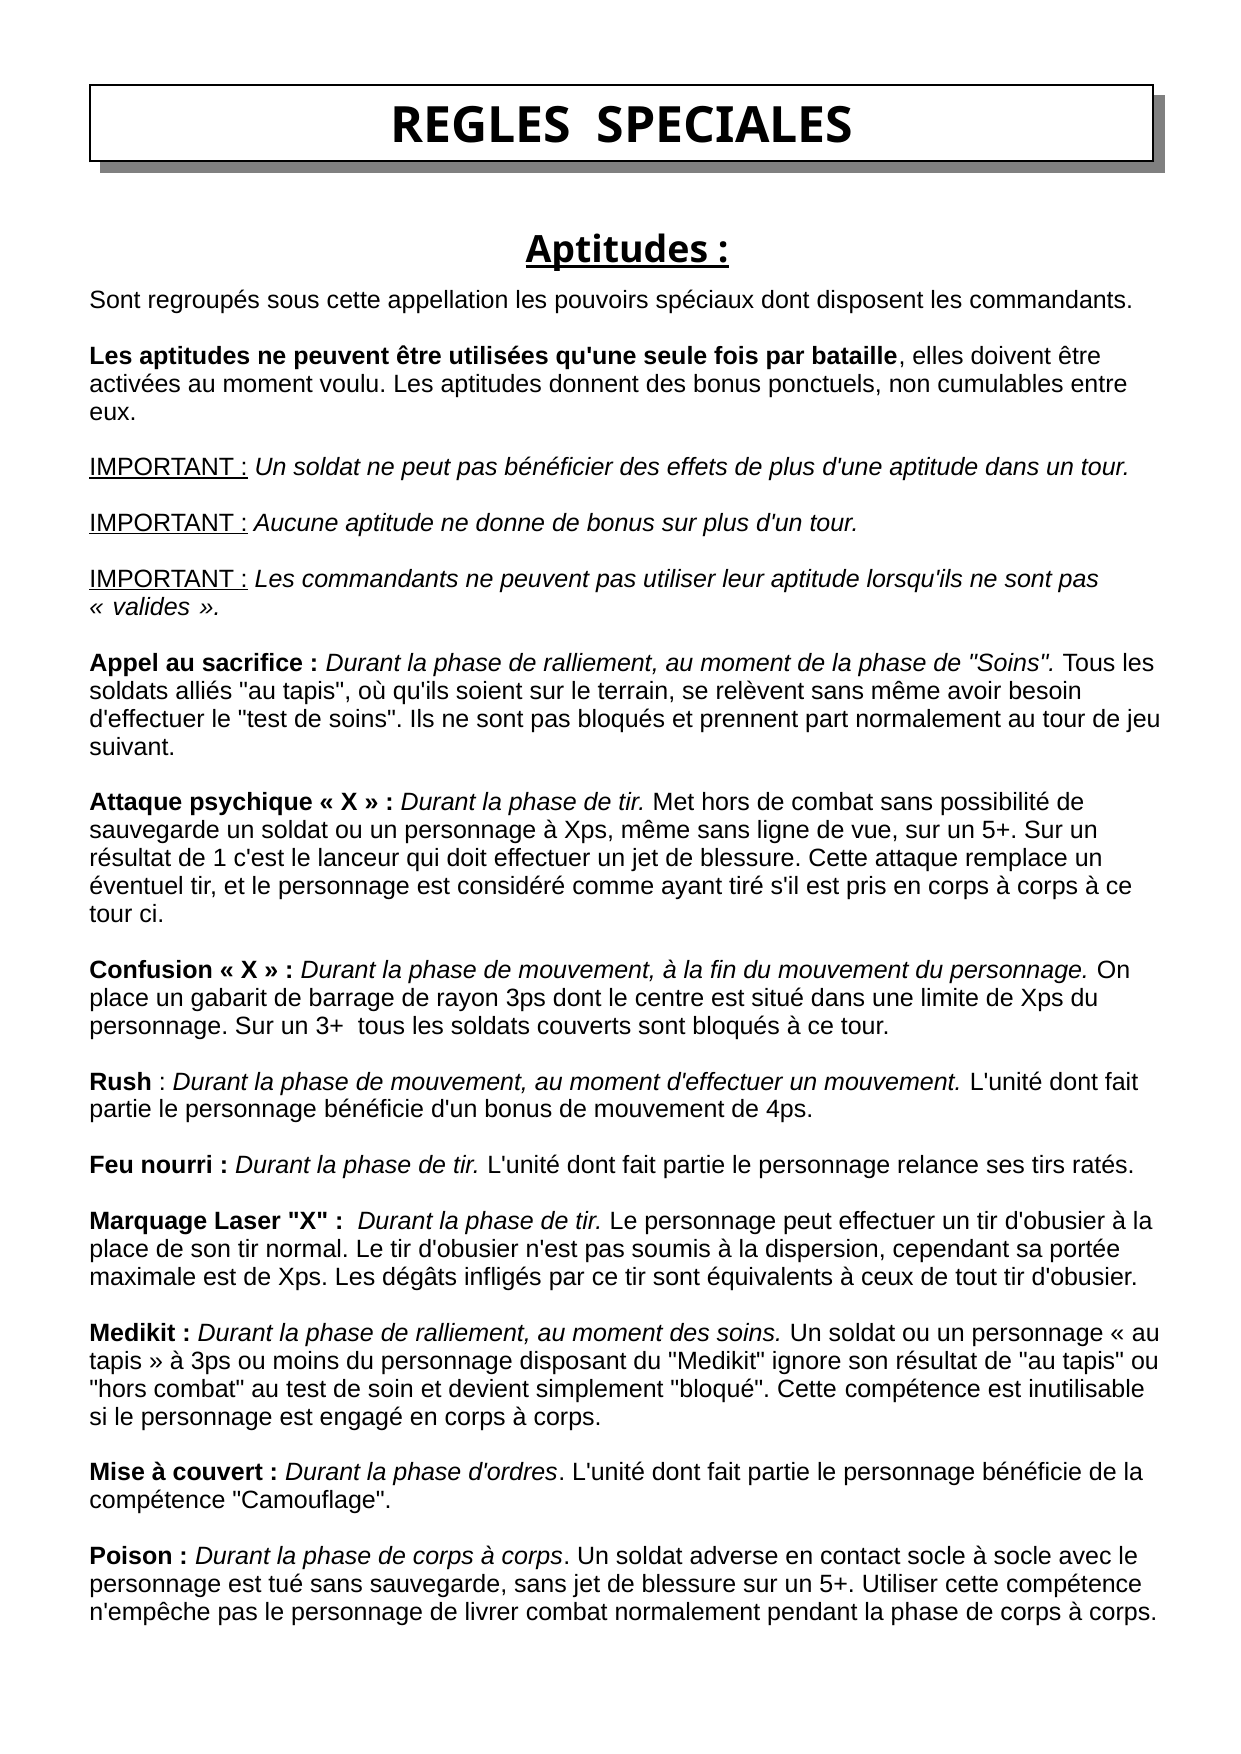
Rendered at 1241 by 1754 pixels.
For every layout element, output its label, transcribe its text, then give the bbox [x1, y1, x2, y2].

subtitle Confusion « X » : Durant la phase de mouvement, à la fin du mouvement du personnage. On place un gabarit de barrage de rayon 3ps dont le centre est situé dans une limite de Xps du personnage. Sur un 3+ tous les soldats couverts sont bloqués à ce tour. [89, 956, 1165, 1039]
subtitle REGLES SPECIALES [91, 86, 1152, 160]
subtitle IMPORTANT : Un soldat ne peut pas bénéficier des effets de plus d'une aptitude dans un tour. [89, 453, 1165, 481]
subtitle Sont regroupés sous cette appellation les pouvoirs spéciaux dont disposent les commandants. [89, 286, 1165, 313]
subtitle Les aptitudes ne peuvent être utilisées qu'une seule fois par bataille, elles doivent être activées au moment voulu. Les aptitudes donnent des bonus ponctuels, non cumulables entre eux. [89, 341, 1165, 425]
subtitle IMPORTANT : Aucune aptitude ne donne de bonus sur plus d'un tour. [89, 509, 1165, 537]
subtitle Marquage Laser "X" : Durant la phase de tir. Le personnage peut effectuer un tir d'obusier à la place de son tir normal. Le tir d'obusier n'est pas soumis à la dispersion, cependant sa portée maximale est de Xps. Les dégâts infligés par ce tir sont équivalents à ceux de tout tir d'obusier. [89, 1207, 1165, 1291]
subtitle Rush : Durant la phase de mouvement, au moment d'effectuer un mouvement. L'unité dont fait partie le personnage bénéficie d'un bonus de mouvement de 4ps. [89, 1067, 1165, 1123]
subtitle Aptitudes : [89, 222, 1165, 273]
subtitle Appel au sacrifice : Durant la phase de ralliement, au moment de la phase de "Soins". Tous les soldats alliés "au tapis", où qu'ils soient sur le terrain, se relèvent sans même avoir besoin d'effectuer le "test de soins". Ils ne sont pas bloqués et prennent part normalement au tour de jeu suivant. [89, 648, 1165, 760]
subtitle IMPORTANT : Les commandants ne peuvent pas utiliser leur aptitude lorsqu'ils ne sont pas « valides ». [89, 565, 1165, 621]
subtitle Poison : Durant la phase de corps à corps. Un soldat adverse en contact socle à socle avec le personnage est tué sans sauvegarde, sans jet de blessure sur un 5+. Utiliser cette compétence n'empêche pas le personnage de livrer combat normalement pendant la phase de corps à corps. [89, 1542, 1165, 1626]
subtitle Medikit : Durant la phase de ralliement, au moment des soins. Un soldat ou un personnage « au tapis » à 3ps ou moins du personnage disposant du "Medikit" ignore son résultat de "au tapis" ou "hors combat" au test de soin et devient simplement "bloqué". Cette compétence est inutilisable si le personnage est engagé en corps à corps. [89, 1318, 1165, 1430]
subtitle Attaque psychique « X » : Durant la phase de tir. Met hors de combat sans possibilité de sauvegarde un soldat ou un personnage à Xps, même sans ligne de vue, sur un 5+. Sur un résultat de 1 c'est le lanceur qui doit effectuer un jet de blessure. Cette attaque remplace un éventuel tir, et le personnage est considéré comme ayant tiré s'il est pris en corps à corps à ce tour ci. [89, 788, 1165, 928]
subtitle Mise à couvert : Durant la phase d'ordres. L'unité dont fait partie le personnage bénéficie de la compétence "Camouflage". [89, 1458, 1165, 1514]
subtitle Feu nourri : Durant la phase de tir. L'unité dont fait partie le personnage relance ses tirs ratés. [89, 1151, 1165, 1179]
